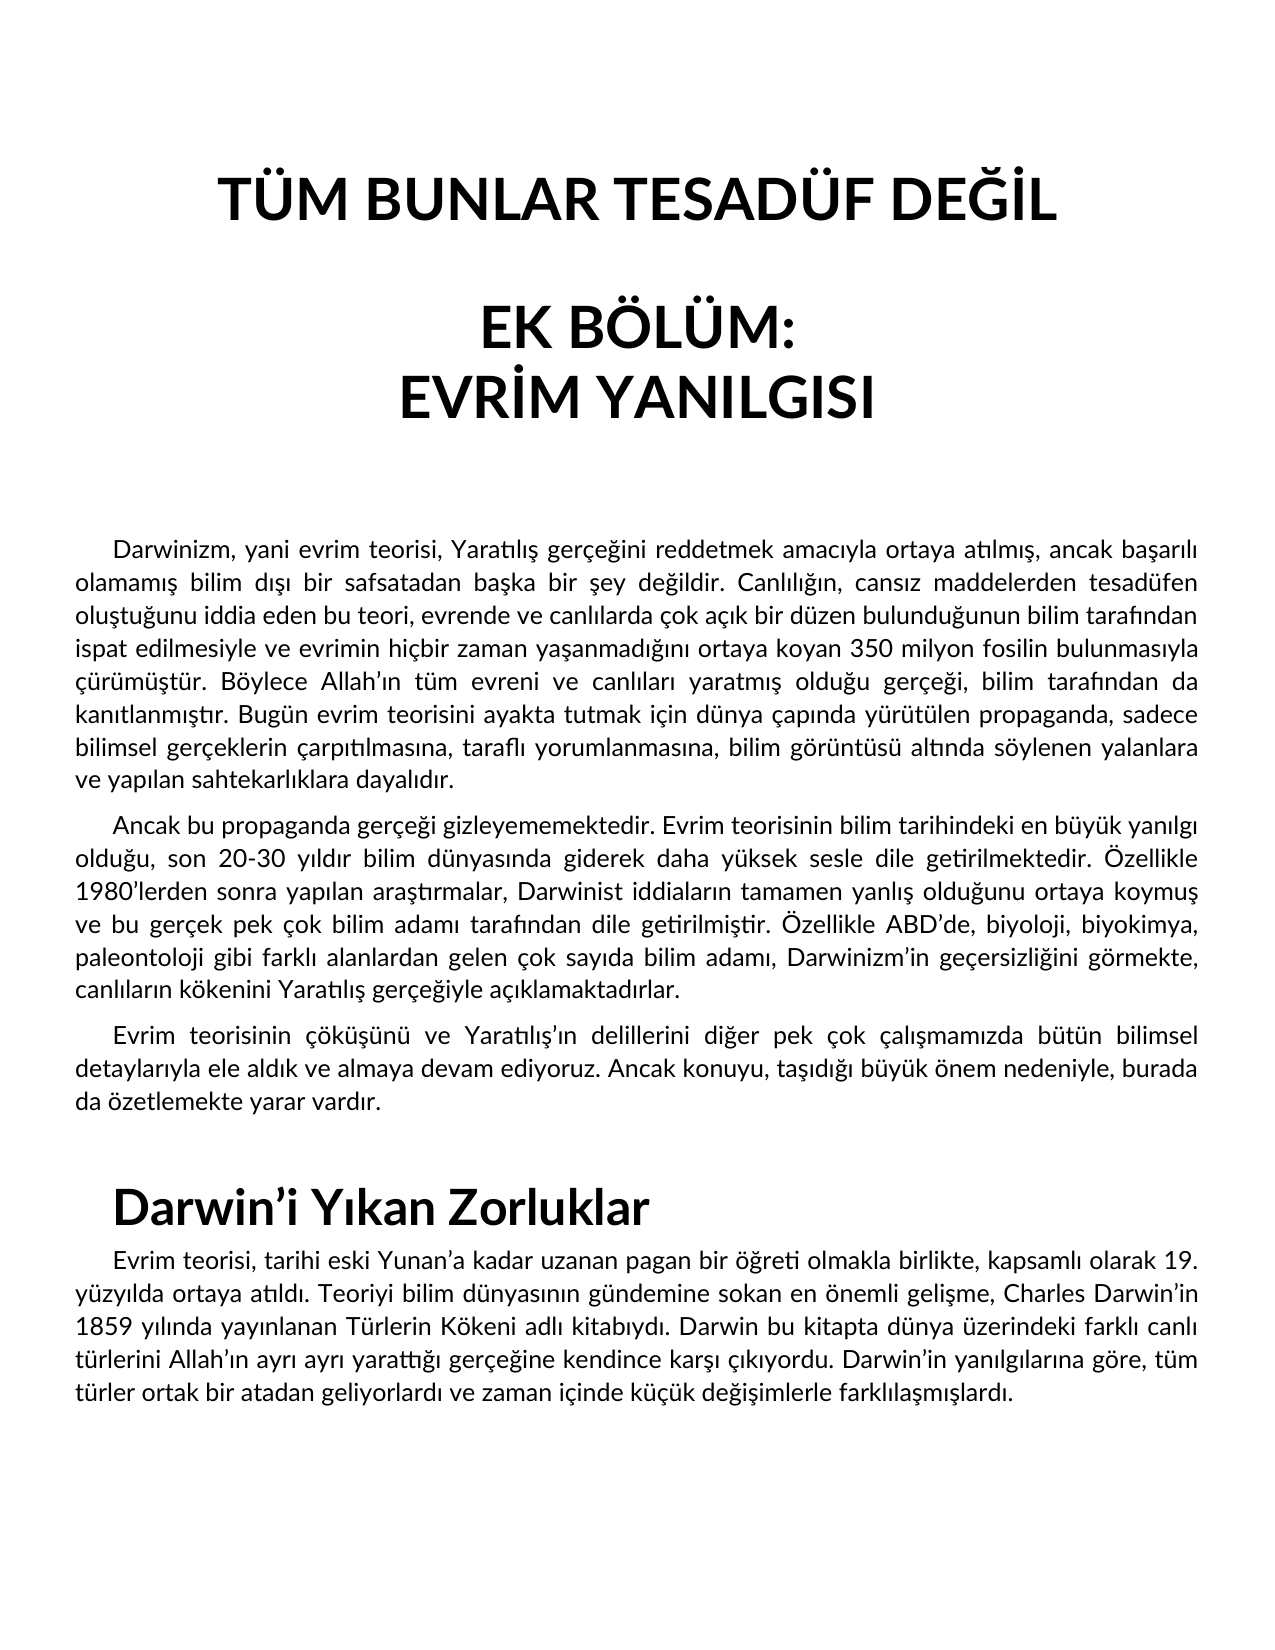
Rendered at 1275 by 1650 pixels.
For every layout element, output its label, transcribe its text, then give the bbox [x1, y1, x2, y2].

subtitle TÜM BUNLAR TESADÜF DEĞİL [75, 162, 1200, 232]
text Ancak bu propaganda gerçeği gizleyememektedir. Evrim teorisinin bilim tarihindeki en büyük yanılgı olduğu, son 20-30 yıldır bilim dünyasında giderek daha yüksek sesle dile getirilmektedir. Özellikle 1980’lerden sonra yapılan araştırmalar, Darwinist iddiaların tamamen yanlış olduğunu ortaya koymuş ve bu gerçek pek çok bilim adamı tarafından dile getirilmiştir. Özellikle ABD’de, biyoloji, biyokimya, paleontoloji gibi farklı alanlardan gelen çok sayıda bilim adamı, Darwinizm’in geçersizliğini görmekte, canlıların kökenini Yaratılış gerçeğiyle açıklamaktadırlar. [75, 809, 1200, 1004]
text Darwinizm, yani evrim teorisi, Yaratılış gerçeğini reddetmek amacıyla ortaya atılmış, ancak başarılı olamamış bilim dışı bir safsatadan başka bir şey değildir. Canlılığın, cansız maddelerden tesadüfen oluştuğunu iddia eden bu teori, evrende ve canlılarda çok açık bir düzen bulunduğunun bilim tarafından ispat edilmesiyle ve evrimin hiçbir zaman yaşanmadığını ortaya koyan 350 milyon fosilin bulunmasıyla çürümüştür. Böylece Allah’ın tüm evreni ve canlıları yaratmış olduğu gerçeği, bilim tarafından da kanıtlanmıştır. Bugün evrim teorisini ayakta tutmak için dünya çapında yürütülen propaganda, sadece bilimsel gerçeklerin çarpıtılmasına, taraflı yorumlanmasına, bilim görüntüsü altında söylenen yalanlara ve yapılan sahtekarlıklara dayalıdır. [75, 534, 1200, 794]
subtitle Darwin’i Yıkan Zorluklar [112, 1176, 1200, 1236]
text Evrim teorisi, tarihi eski Yunan’a kadar uzanan pagan bir öğreti olmakla birlikte, kapsamlı olarak 19. yüzyılda ortaya atıldı. Teoriyi bilim dünyasının gündemine sokan en önemli gelişme, Charles Darwin’in 1859 yılında yayınlanan Türlerin Kökeni adlı kitabıydı. Darwin bu kitapta dünya üzerindeki farklı canlı türlerini Allah’ın ayrı ayrı yarattığı gerçeğine kendince karşı çıkıyordu. Darwin’in yanılgılarına göre, tüm türler ortak bir atadan geliyorlardı ve zaman içinde küçük değişimlerle farklılaşmışlardı. [75, 1244, 1200, 1406]
subtitle EK BÖLÜM: EVRİM YANILGISI [75, 290, 1200, 430]
text Evrim teorisinin çöküşünü ve Yaratılış’ın delillerini diğer pek çok çalışmamızda bütün bilimsel detaylarıyla ele aldık ve almaya devam ediyoruz. Ancak konuyu, taşıdığı büyük önem nedeniyle, burada da özetlemekte yarar vardır. [75, 1019, 1200, 1115]
